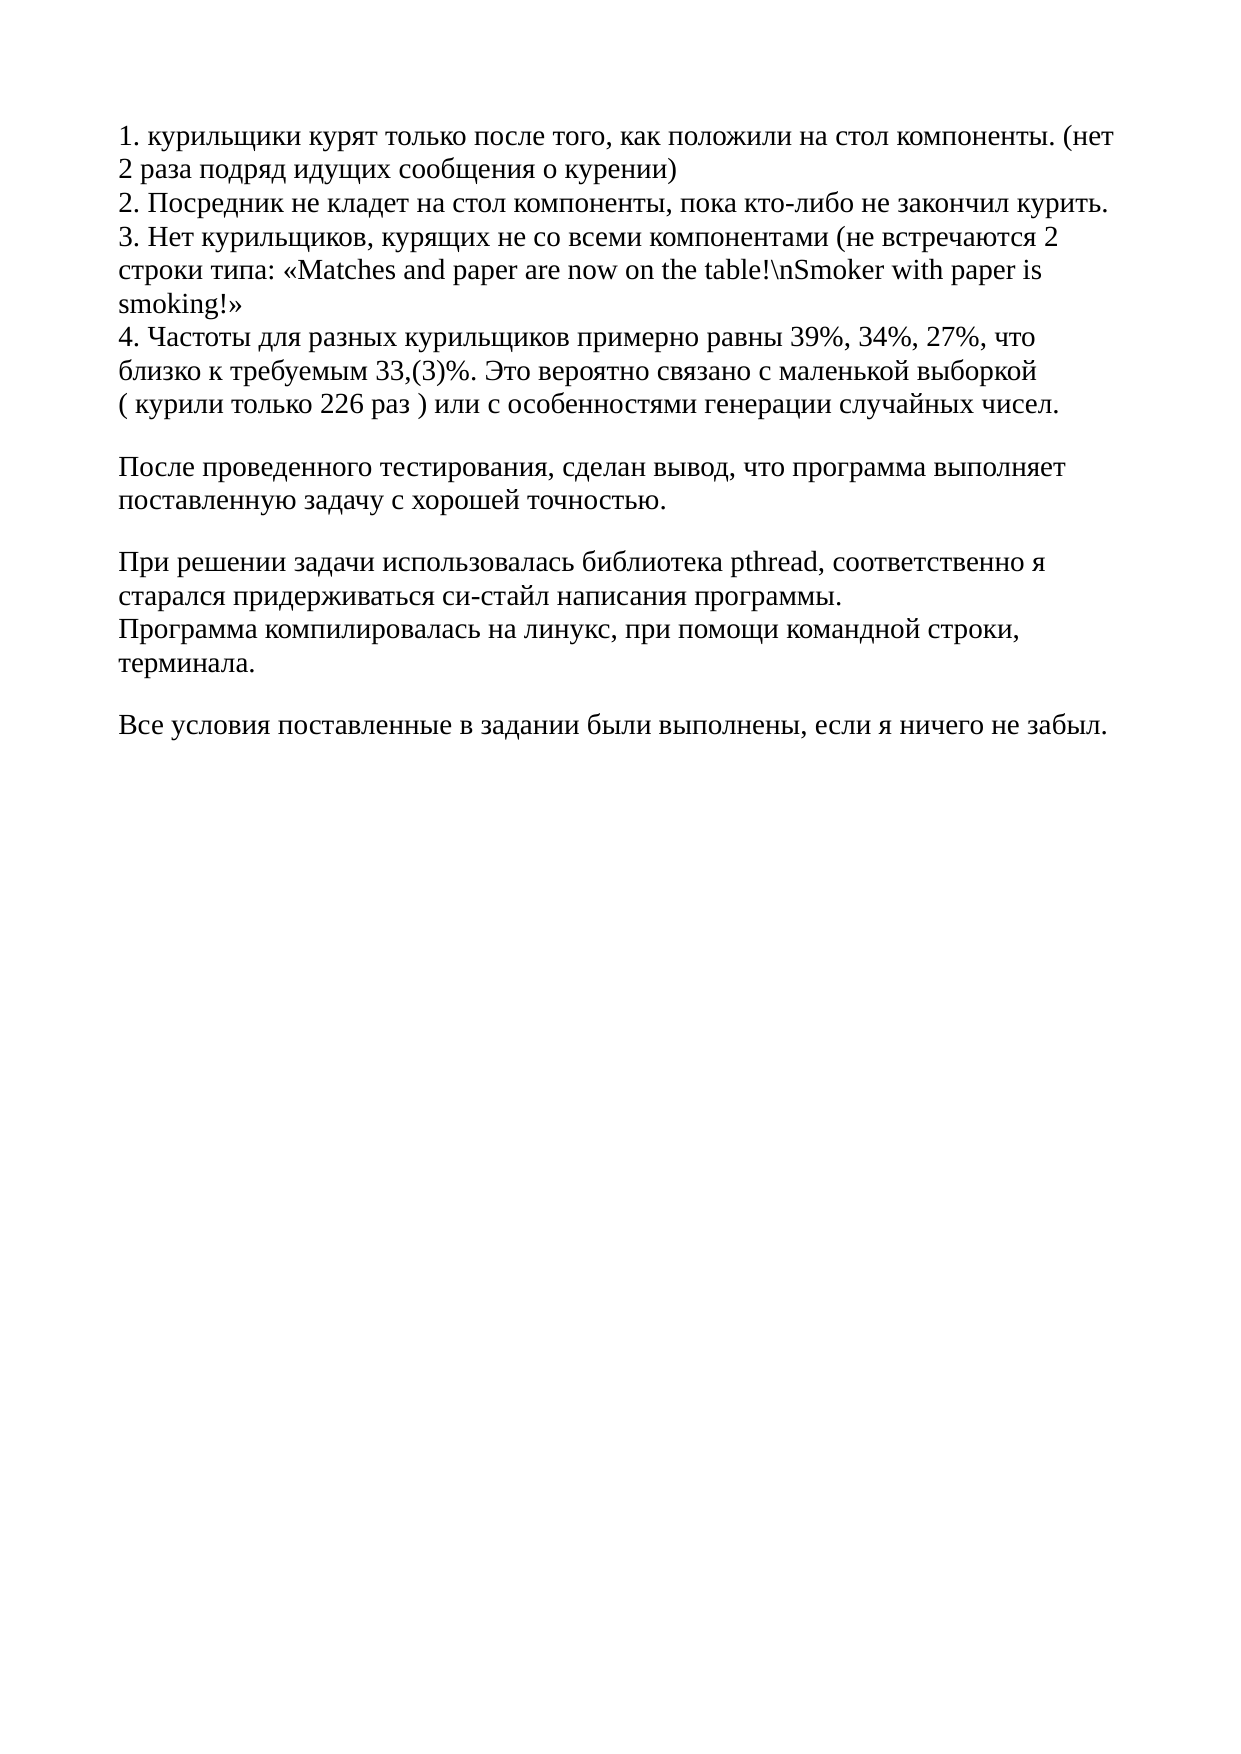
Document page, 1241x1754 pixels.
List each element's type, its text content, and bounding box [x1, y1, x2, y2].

text 3. Нет курильщиков, курящих не со всеми компонентами (не встречаются 2 строки типа: «Matches and paper are now on the table!\nSmoker with paper is smoking!» [118, 219, 1122, 319]
text При решении задачи использовалась библиотека pthread, соответственно я старался придерживаться си-стайл написания программы. [118, 544, 1122, 612]
text После проведенного тестирования, сделан вывод, что программа выполняет поставленную задачу с хорошей точностью. [118, 449, 1122, 516]
text Программа компилировалась на линукс, при помощи командной строки, терминала. [118, 612, 1122, 679]
text 4. Частоты для разных курильщиков примерно равны 39%, 34%, 27%, что близко к требуемым 33,(3)%. Это вероятно связано с маленькой выборкой ( курили только 226 раз ) или с особенностями генерации случайных чисел. [118, 319, 1122, 420]
text 2. Посредник не кладет на стол компоненты, пока кто-либо не закончил курить. [118, 185, 1122, 219]
text Все условия поставленные в задании были выполнены, если я ничего не забыл. [118, 707, 1122, 741]
text 1. курильщики курят только после того, как положили на стол компоненты. (нет 2 раза подряд идущих сообщения о курении) [118, 118, 1122, 185]
